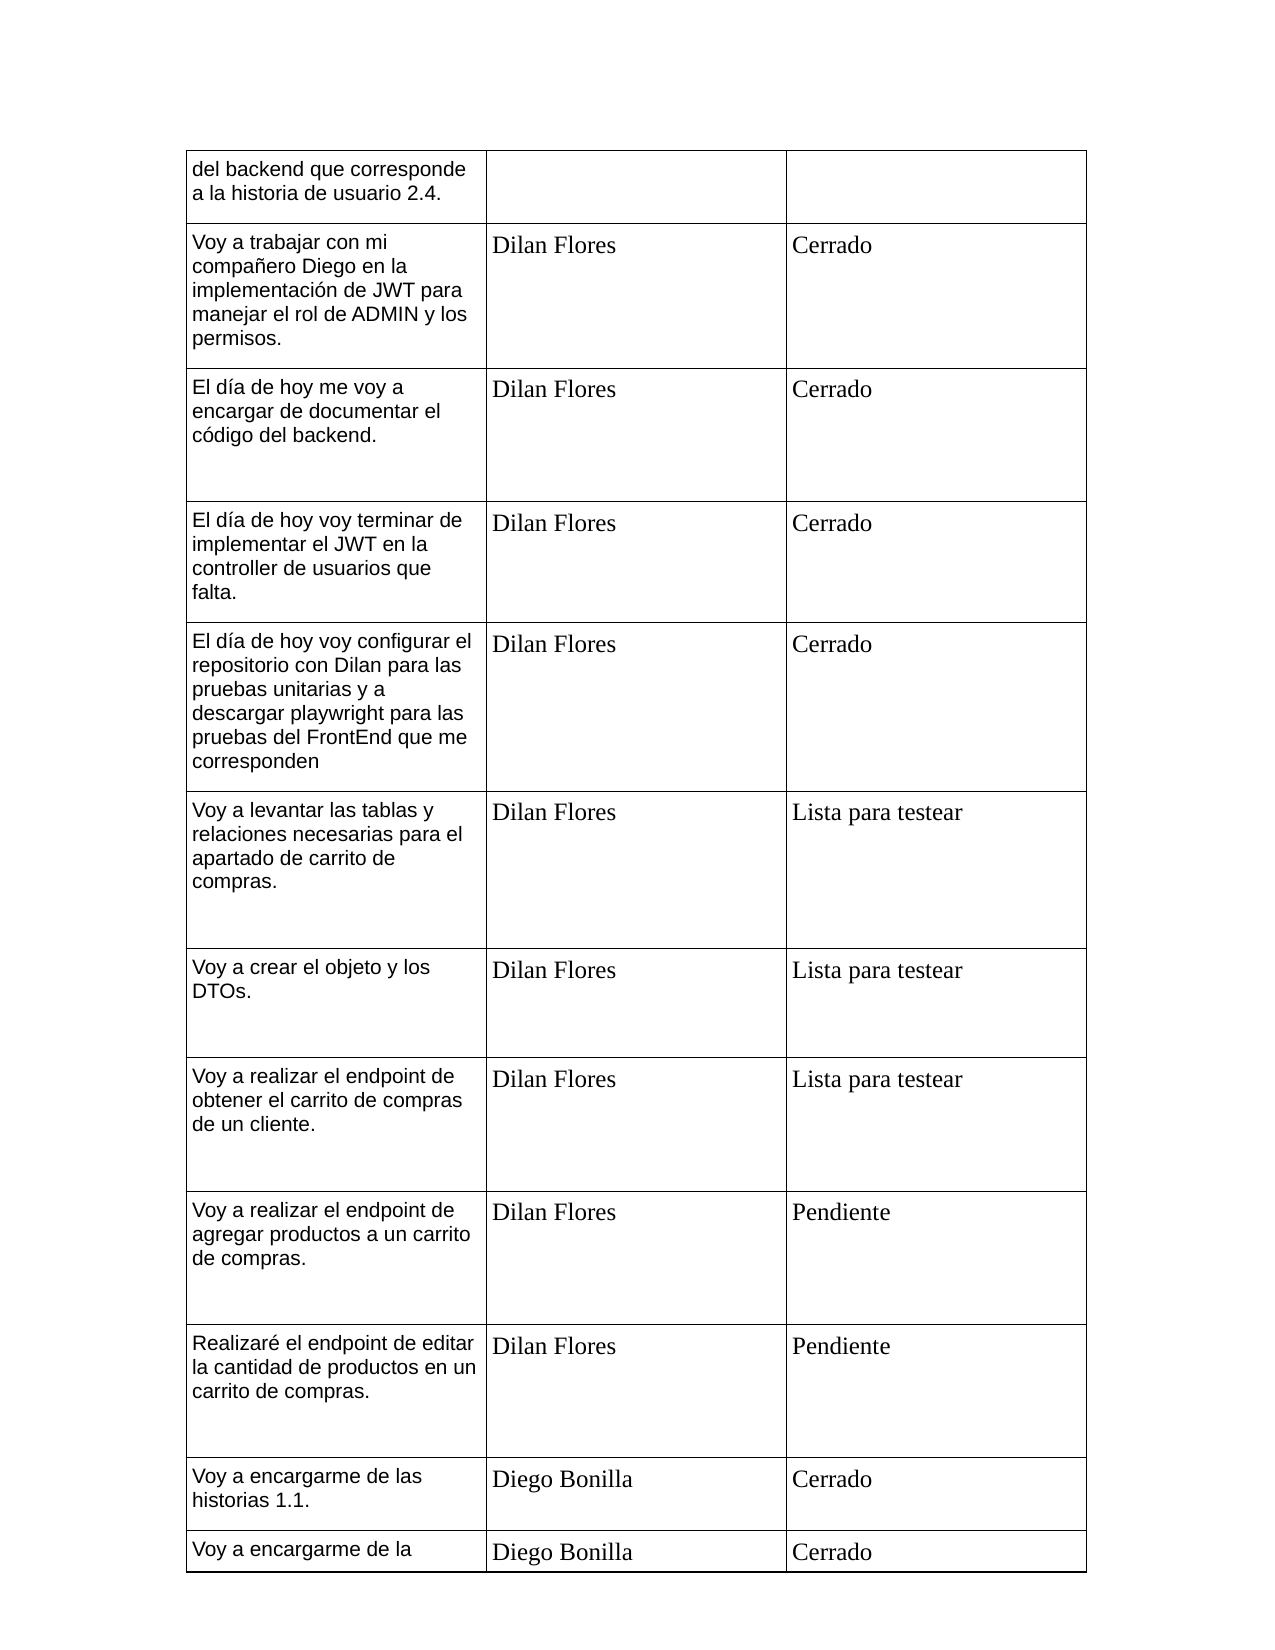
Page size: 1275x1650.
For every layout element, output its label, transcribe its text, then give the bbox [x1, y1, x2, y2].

table_cell Pendiente [787, 1325, 1086, 1457]
table_cell Diego Bonilla [487, 1531, 786, 1571]
table_cell Voy a trabajar con mi compañero Diego en la implementación de JWT para manejar el rol de ADMIN y los permisos. [187, 224, 486, 368]
table_cell Voy a realizar el endpoint de obtener el carrito de compras de un cliente. [187, 1058, 486, 1191]
table_cell Cerrado [787, 623, 1086, 791]
table_cell Cerrado [787, 1531, 1086, 1571]
table_cell Lista para testear [787, 1058, 1086, 1191]
table_cell El día de hoy voy configurar el repositorio con Dilan para las pruebas unitarias y a descargar playwright para las pruebas del FrontEnd que me corresponden [187, 623, 486, 791]
table_cell Diego Bonilla [487, 1458, 786, 1530]
table_cell Voy a encargarme de las historias 1.1. [187, 1458, 486, 1530]
table_cell [787, 151, 1086, 223]
table_cell Cerrado [787, 502, 1086, 622]
table_cell Lista para testear [787, 792, 1086, 948]
table_cell [487, 151, 786, 223]
table_cell Voy a levantar las tablas y relaciones necesarias para el apartado de carrito de compras. [187, 792, 486, 948]
table_cell Dilan Flores [487, 502, 786, 622]
table_cell Realizaré el endpoint de editar la cantidad de productos en un carrito de compras. [187, 1325, 486, 1457]
table_cell Cerrado [787, 1458, 1086, 1530]
table_cell Dilan Flores [487, 224, 786, 368]
table_cell Dilan Flores [487, 949, 786, 1057]
table_cell Dilan Flores [487, 1192, 786, 1324]
table_cell Dilan Flores [487, 1325, 786, 1457]
table_cell Voy a encargarme de la [187, 1531, 486, 1571]
table_cell Cerrado [787, 224, 1086, 368]
table_cell Dilan Flores [487, 1058, 786, 1191]
table_cell Cerrado [787, 369, 1086, 501]
table_cell El día de hoy voy terminar de implementar el JWT en la controller de usuarios que falta. [187, 502, 486, 622]
table_cell Dilan Flores [487, 792, 786, 948]
table_cell Lista para testear [787, 949, 1086, 1057]
table_cell Voy a realizar el endpoint de agregar productos a un carrito de compras. [187, 1192, 486, 1324]
table_cell Dilan Flores [487, 623, 786, 791]
table_cell Pendiente [787, 1192, 1086, 1324]
table_cell El día de hoy me voy a encargar de documentar el código del backend. [187, 369, 486, 501]
table_cell del backend que corresponde a la historia de usuario 2.4. [187, 151, 486, 223]
table_cell Voy a crear el objeto y los DTOs. [187, 949, 486, 1057]
table_cell Dilan Flores [487, 369, 786, 501]
